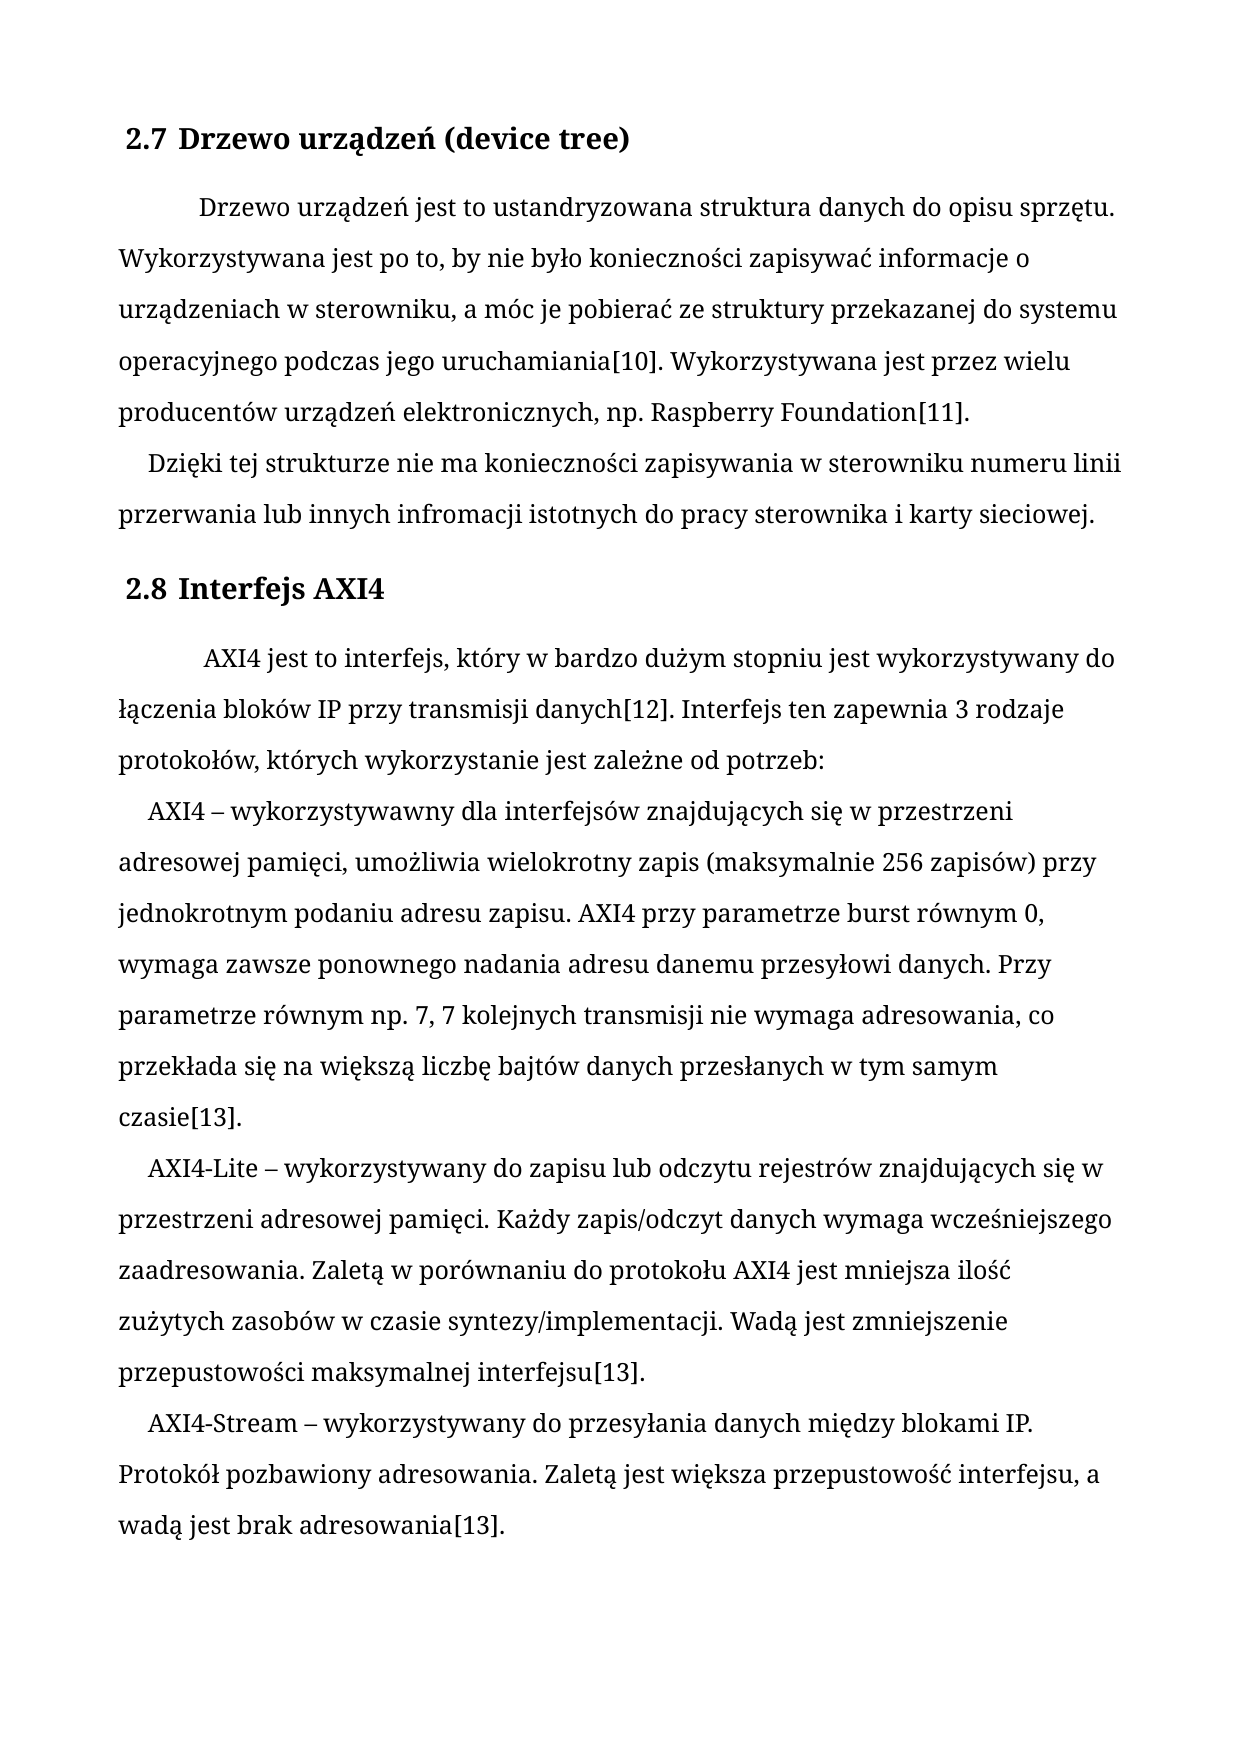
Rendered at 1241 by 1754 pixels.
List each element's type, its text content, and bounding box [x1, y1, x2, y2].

subtitle Drzewo urządzeń (device tree) [118, 118, 1122, 158]
subtitle Interfejs AXI4 [118, 568, 1122, 608]
text AXI4-Lite – wykorzystywany do zapisu lub odczytu rejestrów znajdujących się w przestrzeni adresowej pamięci. Każdy zapis/odczyt danych wymaga wcześniejszego zaadresowania. Zaletą w porównaniu do protokołu AXI4 jest mniejsza ilość zużytych zasobów w czasie syntezy/implementacji. Wadą jest zmniejszenie przepustowości maksymalnej interfejsu[13]. [118, 1151, 1122, 1389]
text Drzewo urządzeń jest to ustandryzowana struktura danych do opisu sprzętu. Wykorzystywana jest po to, by nie było konieczności zapisywać informacje o urządzeniach w sterowniku, a móc je pobierać ze struktury przekazanej do systemu operacyjnego podczas jego uruchamiania[10]. Wykorzystywana jest przez wielu producentów urządzeń elektronicznych, np. Raspberry Foundation[11]. [118, 190, 1122, 428]
text AXI4-Stream – wykorzystywany do przesyłania danych między blokami IP. Protokół pozbawiony adresowania. Zaletą jest większa przepustowość interfejsu, a wadą jest brak adresowania[13]. [118, 1406, 1122, 1542]
text AXI4 – wykorzystywawny dla interfejsów znajdujących się w przestrzeni adresowej pamięci, umożliwia wielokrotny zapis (maksymalnie 256 zapisów) przy jednokrotnym podaniu adresu zapisu. AXI4 przy parametrze burst równym 0, wymaga zawsze ponownego nadania adresu danemu przesyłowi danych. Przy parametrze równym np. 7, 7 kolejnych transmisji nie wymaga adresowania, co przekłada się na większą liczbę bajtów danych przesłanych w tym samym czasie[13]. [118, 793, 1122, 1134]
text Dzięki tej strukturze nie ma konieczności zapisywania w sterowniku numeru linii przerwania lub innych infromacji istotnych do pracy sterownika i karty sieciowej. [118, 445, 1122, 530]
text AXI4 jest to interfejs, który w bardzo dużym stopniu jest wykorzystywany do łączenia bloków IP przy transmisji danych[12]. Interfejs ten zapewnia 3 rodzaje protokołów, których wykorzystanie jest zależne od potrzeb: [118, 640, 1122, 776]
